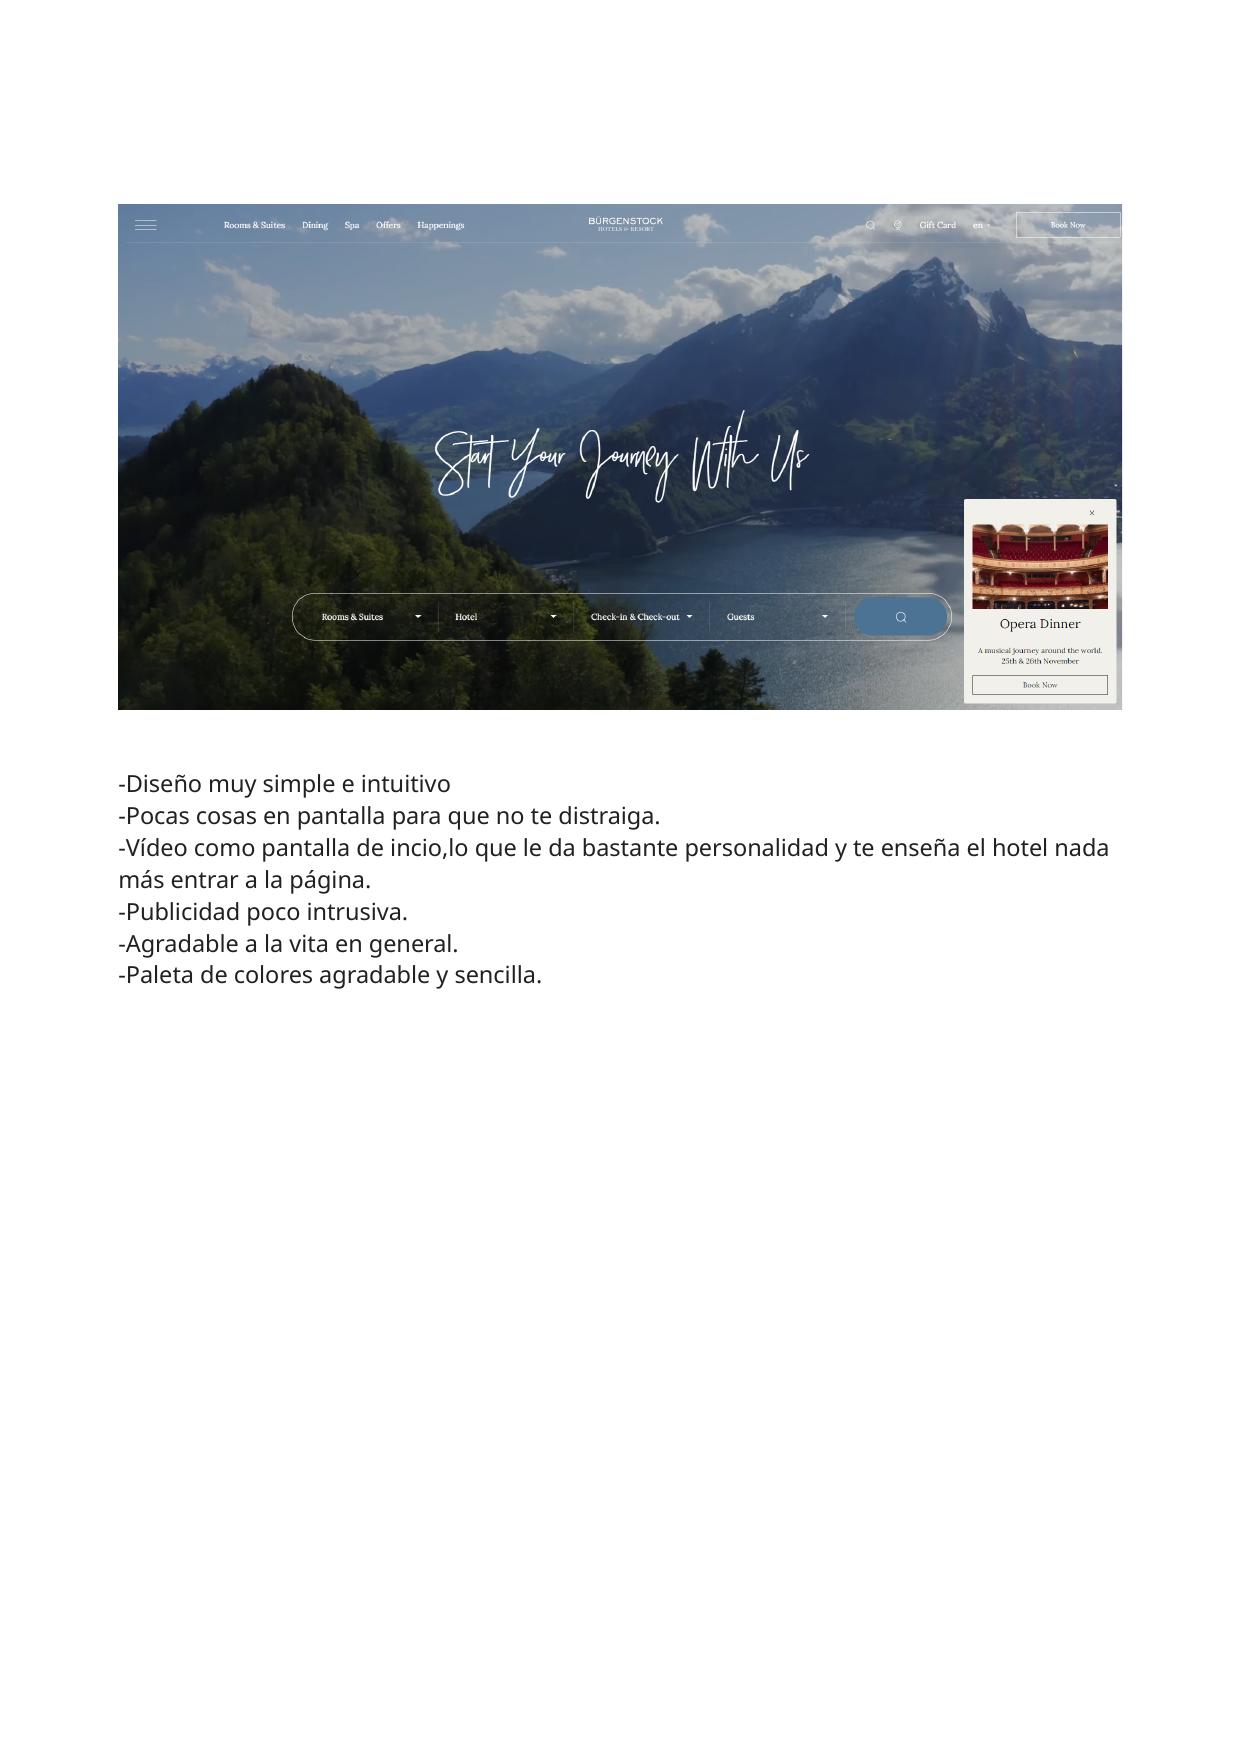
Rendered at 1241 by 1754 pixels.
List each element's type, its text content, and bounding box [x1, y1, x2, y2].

text -Vídeo como pantalla de incio,lo que le da bastante personalidad y te enseña el hotel nada más entrar a la página. [118, 831, 1122, 895]
text -Pocas cosas en pantalla para que no te distraiga. [118, 799, 1122, 831]
text -Publicidad poco intrusiva. [118, 895, 1122, 927]
text -Diseño muy simple e intuitivo [118, 767, 1122, 799]
picture [118, 204, 1123, 710]
text -Agradable a la vita en general. [118, 927, 1122, 959]
text -Paleta de colores agradable y sencilla. [118, 959, 1122, 991]
